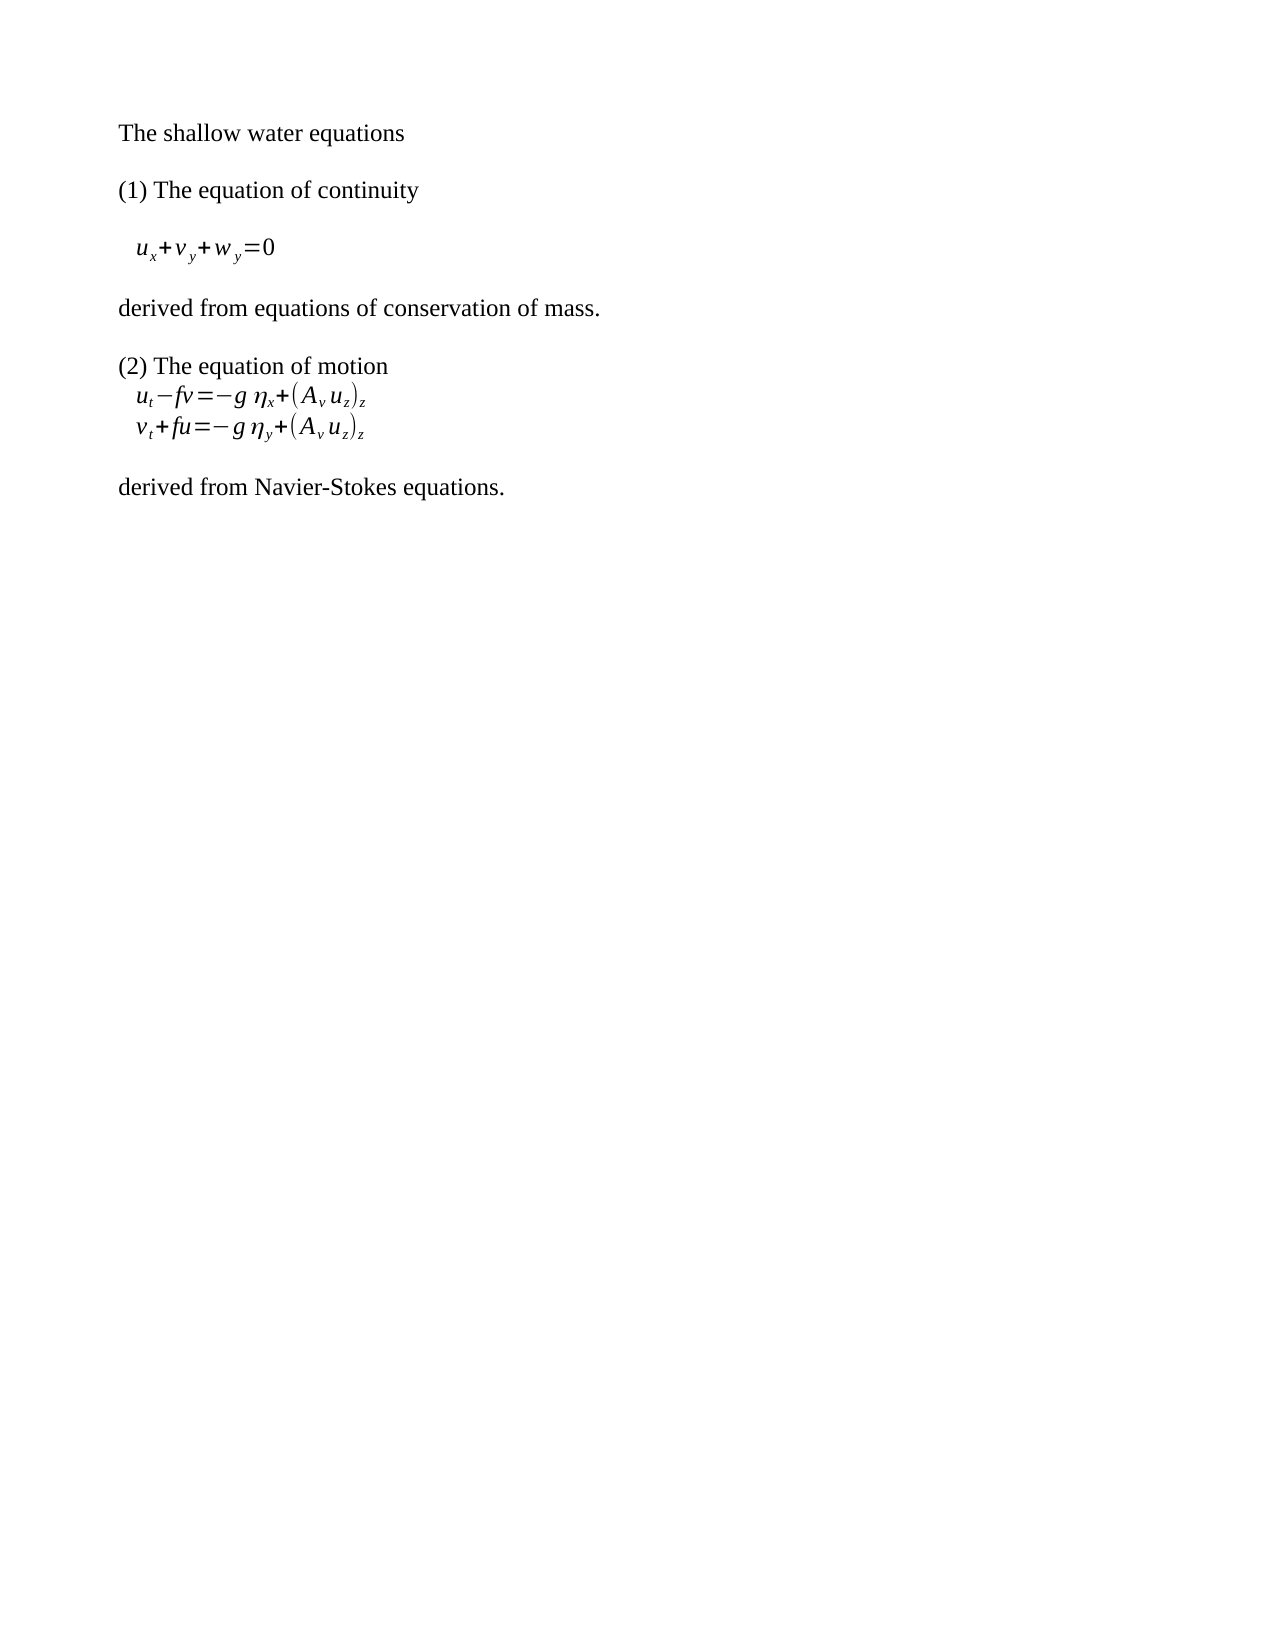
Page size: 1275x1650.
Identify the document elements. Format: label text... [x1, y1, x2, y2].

text derived from Navier-Stokes equations. [118, 472, 1157, 501]
text derived from equations of conservation of mass. [118, 293, 1157, 322]
text The shallow water equations [118, 118, 1157, 147]
text (1) The equation of continuity [118, 176, 1157, 204]
text (2) The equation of motion [118, 351, 1157, 379]
